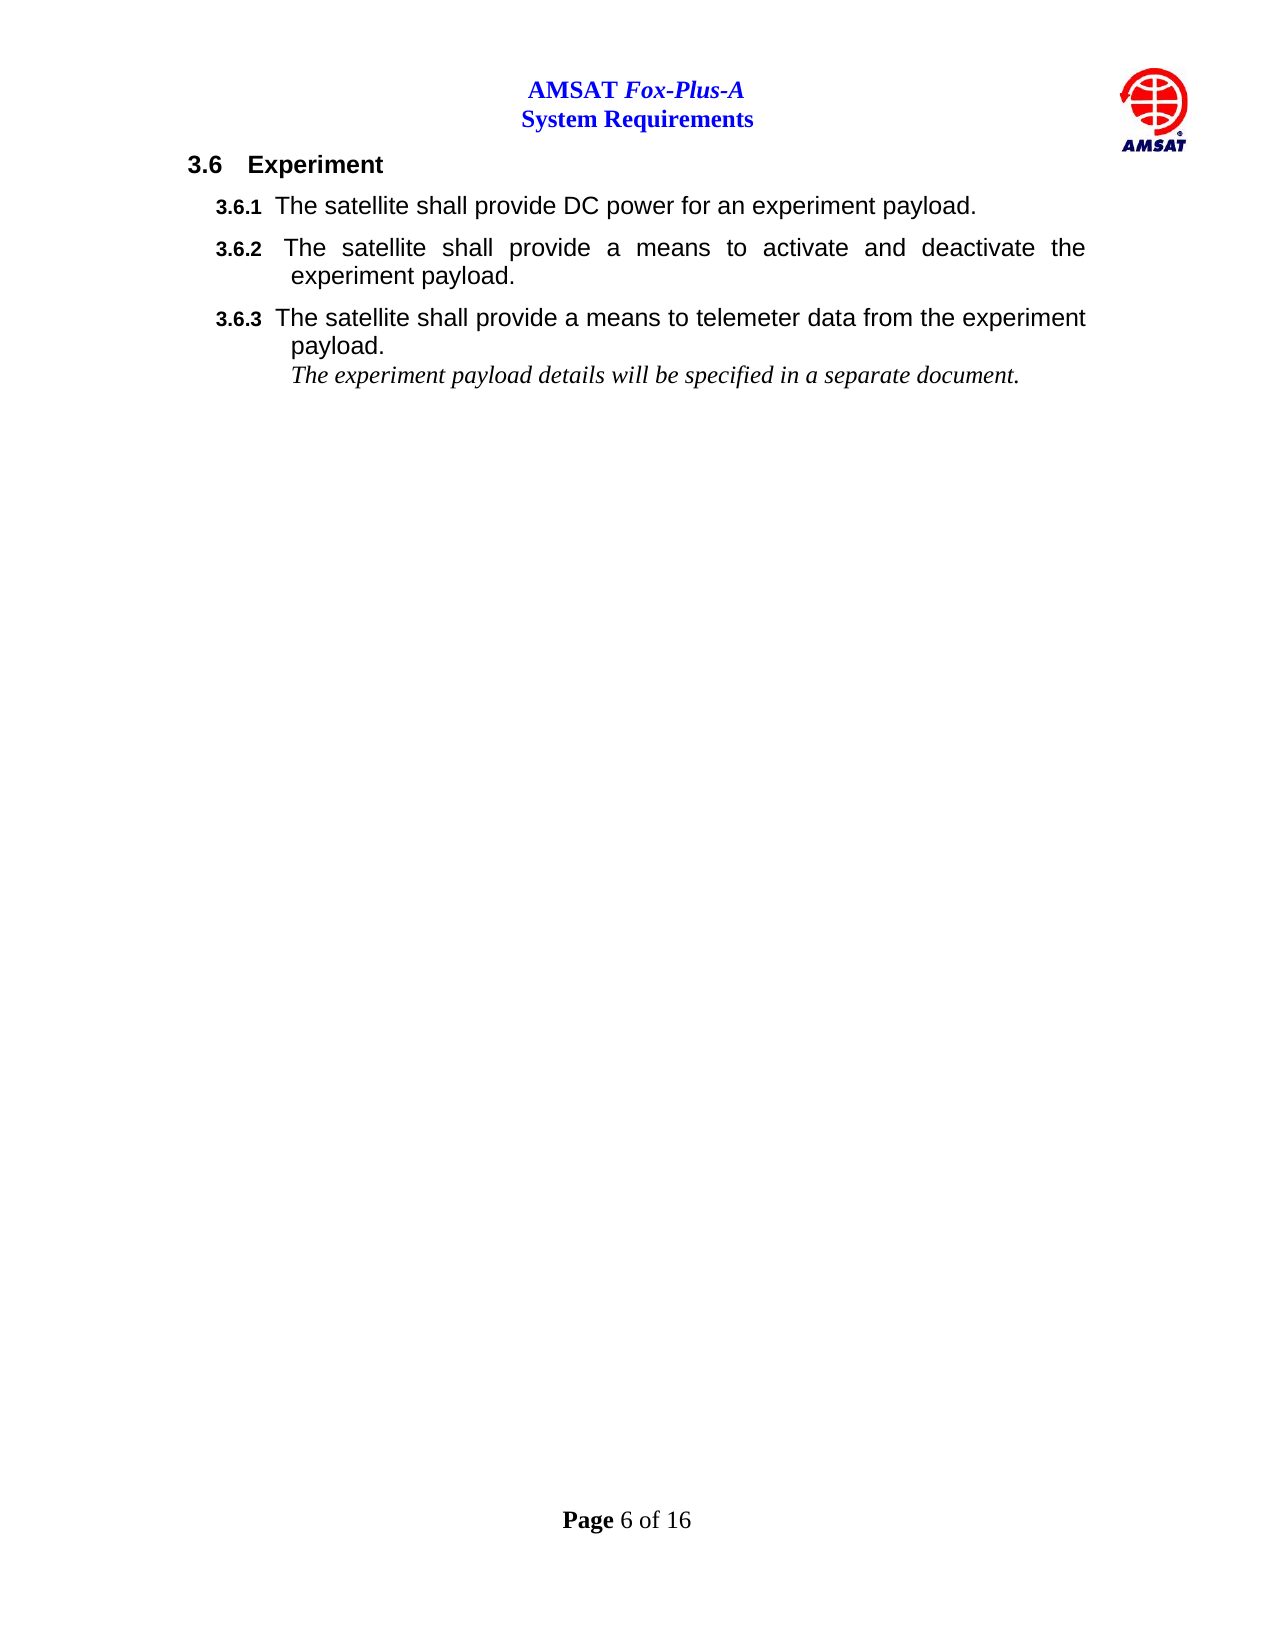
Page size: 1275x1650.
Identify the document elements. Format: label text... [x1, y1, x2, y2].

subtitle FOX1:SR:3.6.1 The satellite shall provide DC power for an experiment payload. [FOX1:CR:7] [FOX1:CR:31] {Implementor = PSU;EXP}~ [216, 191, 1087, 220]
subtitle Experiment [187, 150, 1087, 179]
subtitle FOX1:SR:3.6.3 The satellite shall provide a means to telemeter data from the experiment payload. [216, 302, 1087, 360]
text The experiment payload details will be specified in a separate document. [291, 360, 1087, 389]
subtitle FOX1:SR:3.6.2 The satellite shall provide a means to activate and deactivate the experiment payload. [FOX1:CR:7] {Implementor = IHU;EXP}~ [216, 232, 1087, 290]
